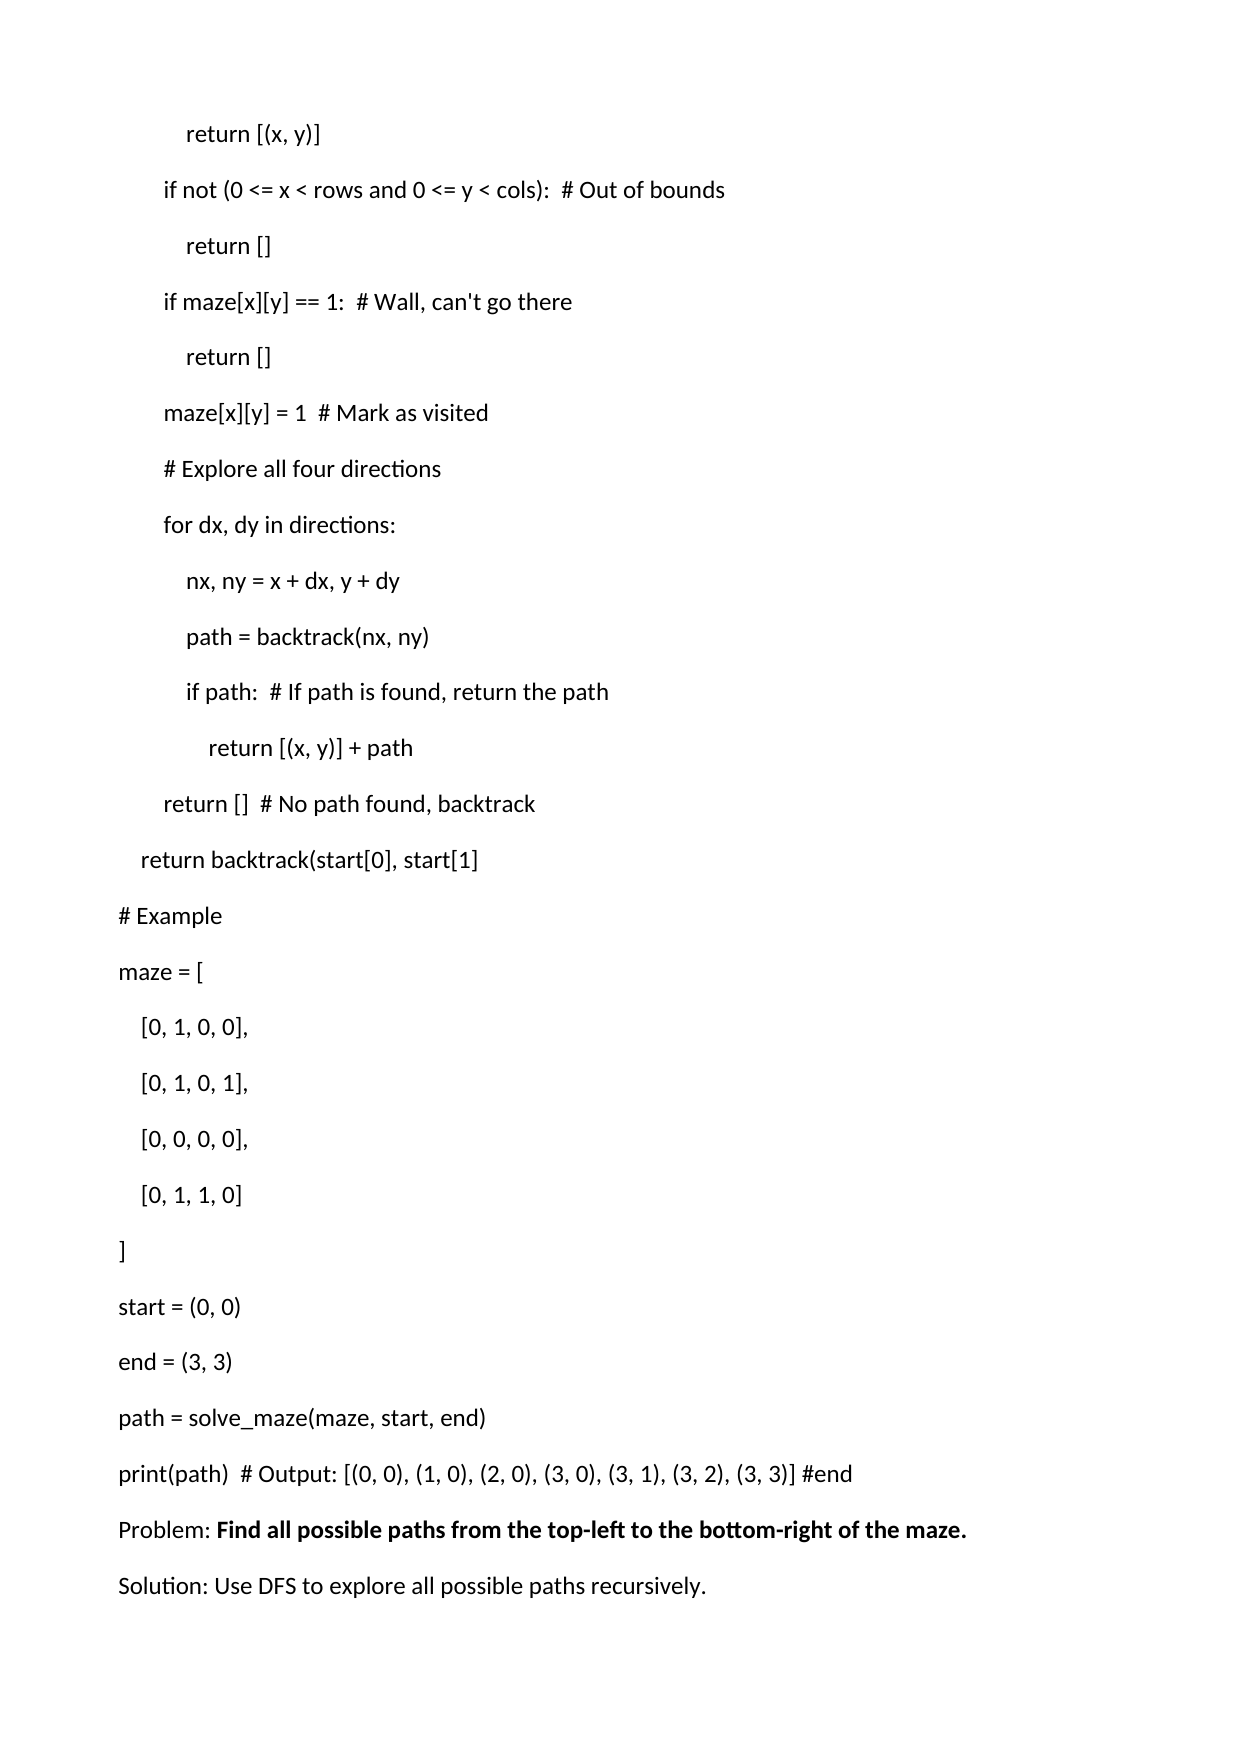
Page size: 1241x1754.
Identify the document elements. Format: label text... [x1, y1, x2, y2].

text return [] [118, 341, 1122, 372]
text maze = [ [118, 956, 1122, 986]
text if maze[x][y] == 1: # Wall, can't go there [118, 286, 1122, 316]
text [0, 0, 0, 0], [118, 1123, 1122, 1154]
text for dx, dy in directions: [118, 509, 1122, 539]
text start = (0, 0) [118, 1291, 1122, 1321]
text # Explore all four directions [118, 453, 1122, 484]
text return [] [118, 230, 1122, 260]
text if not (0 <= x < rows and 0 <= y < cols): # Out of bounds [118, 174, 1122, 204]
text return [(x, y)] [118, 118, 1122, 149]
text return [] # No path found, backtrack [118, 788, 1122, 819]
text [0, 1, 0, 0], [118, 1011, 1122, 1042]
text print(path) # Output: [(0, 0), (1, 0), (2, 0), (3, 0), (3, 1), (3, 2), (3, 3)] #end [118, 1458, 1122, 1489]
text [0, 1, 0, 1], [118, 1067, 1122, 1098]
text nx, ny = x + dx, y + dy [118, 565, 1122, 595]
text end = (3, 3) [118, 1346, 1122, 1377]
text [0, 1, 1, 0] [118, 1179, 1122, 1209]
text path = backtrack(nx, ny) [118, 621, 1122, 651]
text # Example [118, 900, 1122, 930]
text maze[x][y] = 1 # Mark as visited [118, 397, 1122, 428]
text return backtrack(start[0], start[1] [118, 844, 1122, 874]
text if path: # If path is found, return the path [118, 676, 1122, 707]
text Solution: Use DFS to explore all possible paths recursively. [118, 1570, 1122, 1600]
text return [(x, y)] + path [118, 732, 1122, 763]
text Problem: Find all possible paths from the top-left to the bottom-right of the maze. [118, 1514, 1122, 1544]
text path = solve_maze(maze, start, end) [118, 1402, 1122, 1433]
text ] [118, 1235, 1122, 1265]
